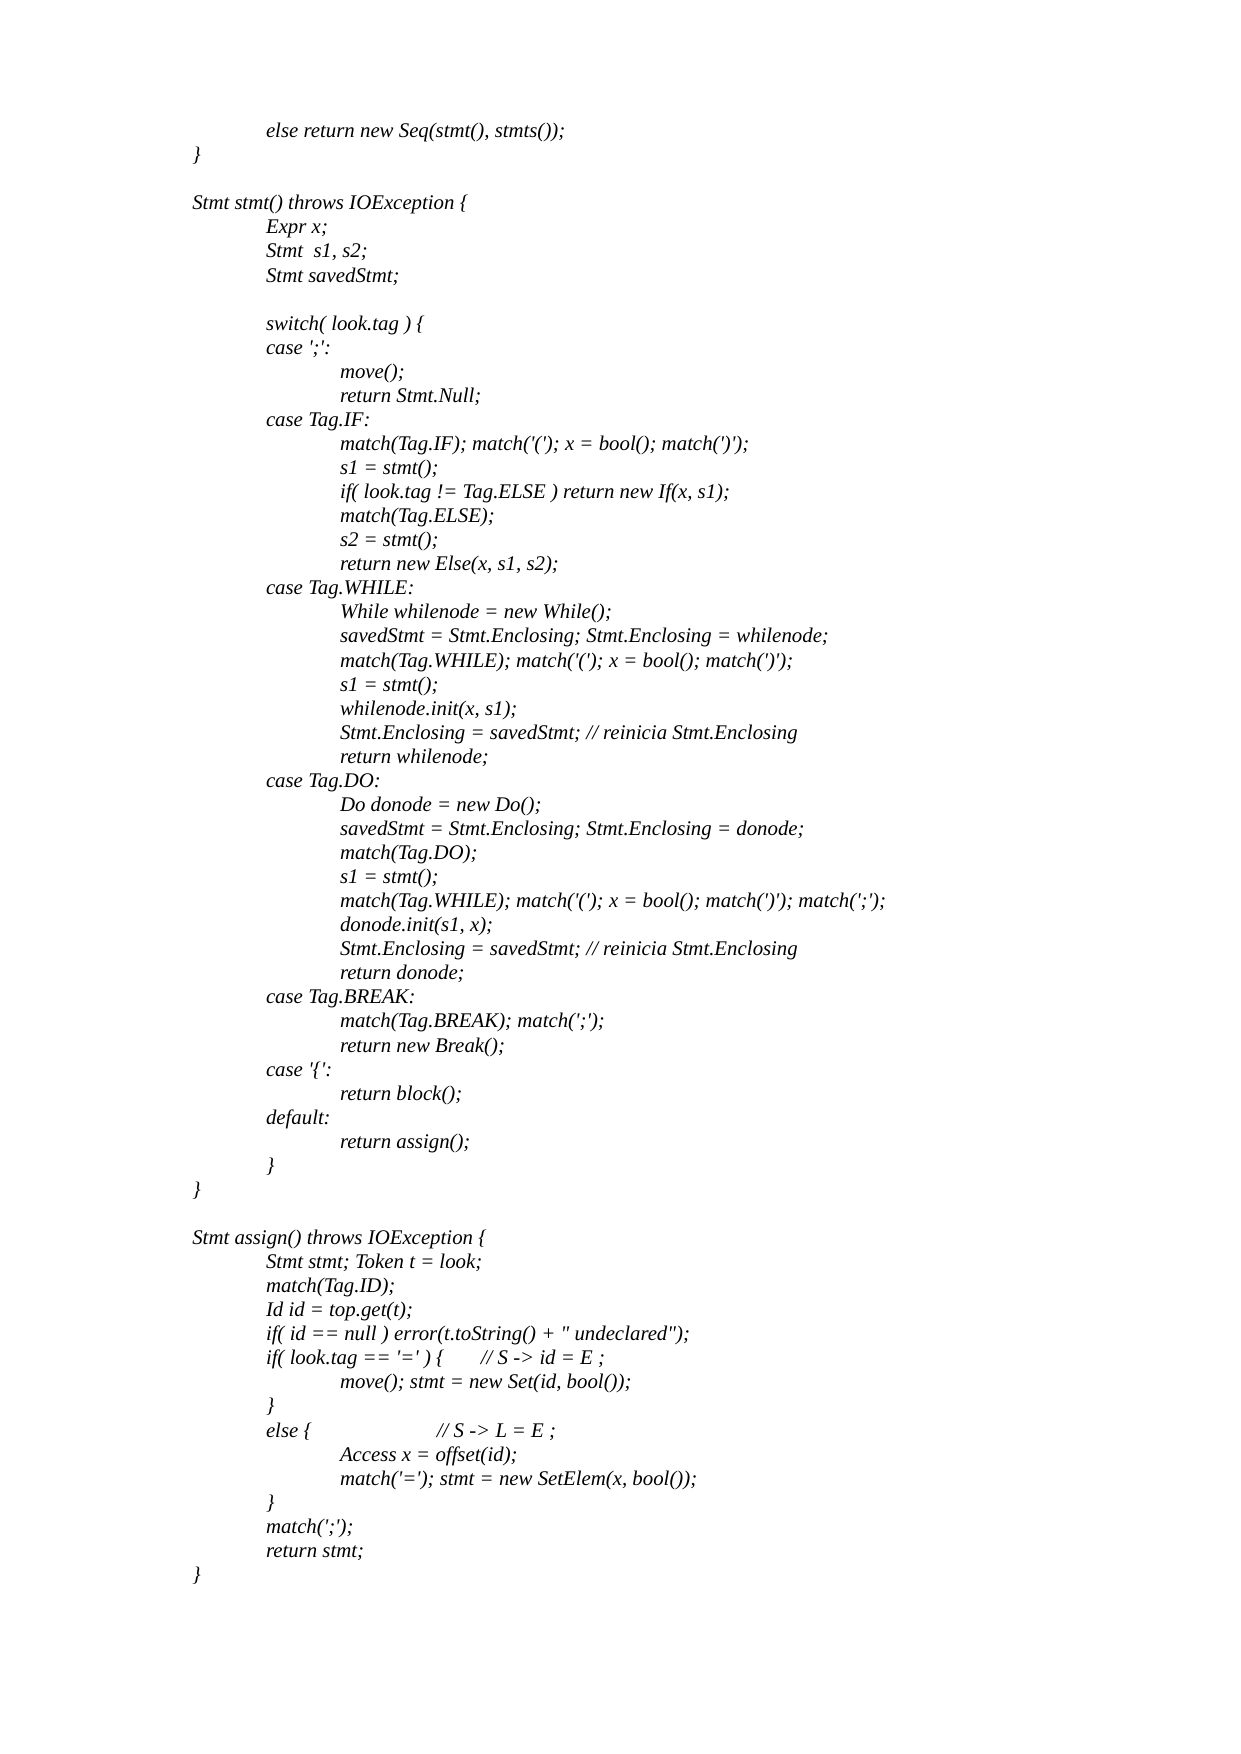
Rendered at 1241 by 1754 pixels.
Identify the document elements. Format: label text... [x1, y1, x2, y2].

text savedStmt = Stmt.Enclosing; Stmt.Enclosing = donode; [118, 816, 1122, 840]
text Stmt s1, s2; [118, 238, 1122, 262]
text case Tag.WHILE: [118, 575, 1122, 599]
text default: [118, 1105, 1122, 1129]
text return block(); [118, 1081, 1122, 1105]
text match('='); stmt = new SetElem(x, bool()); [118, 1466, 1122, 1490]
text if( look.tag == '=' ) { // S -> id = E ; [118, 1345, 1122, 1369]
text } [118, 1562, 1122, 1586]
text case '{': [118, 1057, 1122, 1081]
text donode.init(s1, x); [118, 912, 1122, 936]
text While whilenode = new While(); [118, 599, 1122, 623]
text return donode; [118, 960, 1122, 984]
text else { // S -> L = E ; [118, 1417, 1122, 1442]
text } [118, 1490, 1122, 1514]
text return whilenode; [118, 744, 1122, 768]
text move(); stmt = new Set(id, bool()); [118, 1369, 1122, 1393]
text return assign(); [118, 1129, 1122, 1153]
text Id id = top.get(t); [118, 1297, 1122, 1321]
text } [118, 1393, 1122, 1417]
text Stmt savedStmt; [118, 262, 1122, 287]
text match(Tag.WHILE); match('('); x = bool(); match(')'); [118, 647, 1122, 672]
text match(Tag.DO); [118, 840, 1122, 864]
text } [118, 1177, 1122, 1201]
text match(';'); [118, 1514, 1122, 1538]
text case ';': [118, 335, 1122, 359]
text } [118, 142, 1122, 166]
text return stmt; [118, 1538, 1122, 1562]
text Stmt assign() throws IOException { [118, 1225, 1122, 1249]
text match(Tag.WHILE); match('('); x = bool(); match(')'); match(';'); [118, 888, 1122, 912]
text s1 = stmt(); [118, 672, 1122, 696]
text } [118, 1153, 1122, 1177]
text match(Tag.ELSE); [118, 503, 1122, 527]
text Stmt.Enclosing = savedStmt; // reinicia Stmt.Enclosing [118, 936, 1122, 960]
text return new Else(x, s1, s2); [118, 551, 1122, 575]
text Stmt.Enclosing = savedStmt; // reinicia Stmt.Enclosing [118, 720, 1122, 744]
text move(); [118, 359, 1122, 383]
text case Tag.BREAK: [118, 984, 1122, 1008]
text match(Tag.BREAK); match(';'); [118, 1008, 1122, 1032]
text case Tag.DO: [118, 768, 1122, 792]
text s2 = stmt(); [118, 527, 1122, 551]
text if( look.tag != Tag.ELSE ) return new If(x, s1); [118, 479, 1122, 503]
text return Stmt.Null; [118, 383, 1122, 407]
text whilenode.init(x, s1); [118, 696, 1122, 720]
text switch( look.tag ) { [118, 311, 1122, 335]
text else return new Seq(stmt(), stmts()); [118, 118, 1122, 142]
text Expr x; [118, 214, 1122, 238]
text s1 = stmt(); [118, 455, 1122, 479]
text match(Tag.IF); match('('); x = bool(); match(')'); [118, 431, 1122, 455]
text Stmt stmt() throws IOException { [118, 190, 1122, 214]
text savedStmt = Stmt.Enclosing; Stmt.Enclosing = whilenode; [118, 623, 1122, 647]
text s1 = stmt(); [118, 864, 1122, 888]
text Do donode = new Do(); [118, 792, 1122, 816]
text Stmt stmt; Token t = look; [118, 1249, 1122, 1273]
text if( id == null ) error(t.toString() + " undeclared"); [118, 1321, 1122, 1345]
text case Tag.IF: [118, 407, 1122, 431]
text Access x = offset(id); [118, 1442, 1122, 1466]
text match(Tag.ID); [118, 1273, 1122, 1297]
text return new Break(); [118, 1032, 1122, 1057]
